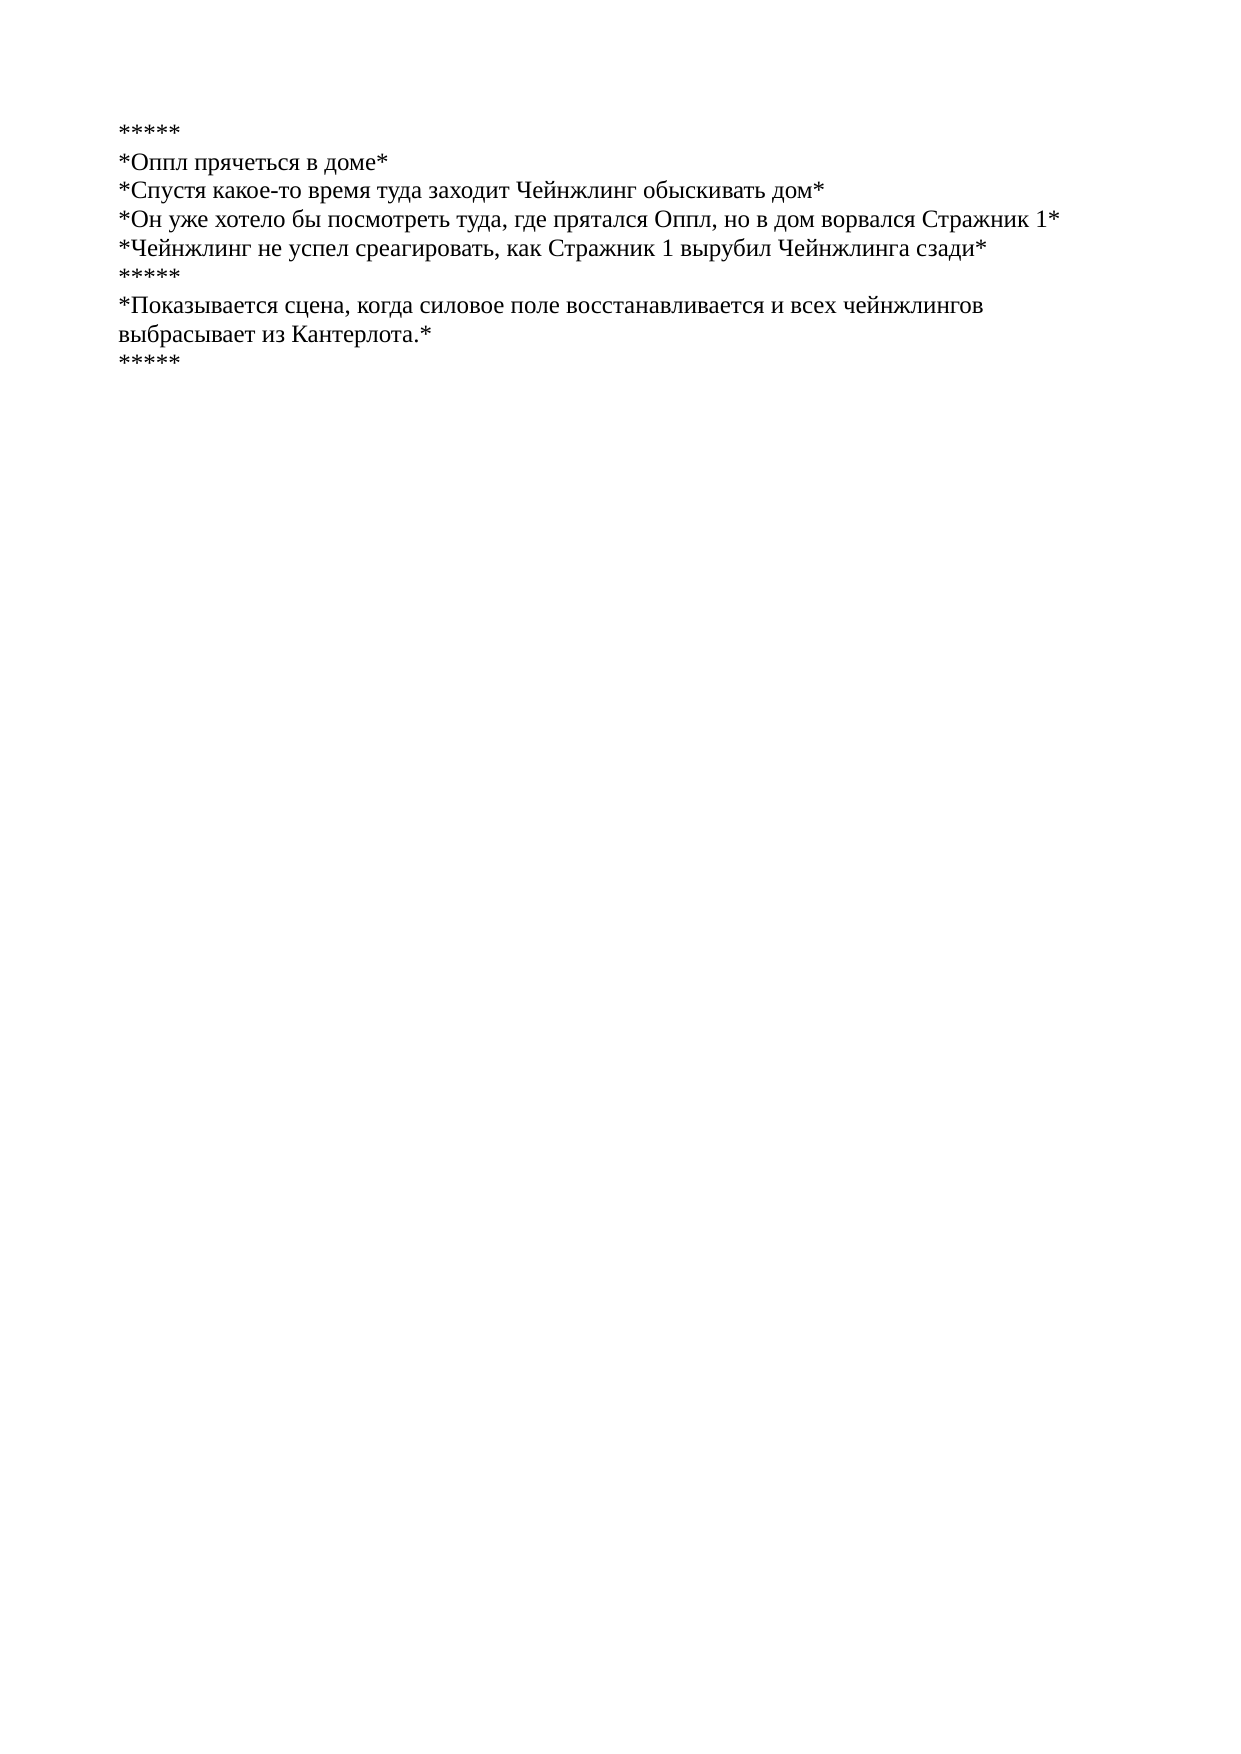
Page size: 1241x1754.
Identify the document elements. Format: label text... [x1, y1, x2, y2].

text *Спустя какое-то время туда заходит Чейнжлинг обыскивать дом* [118, 176, 1122, 204]
text ***** [118, 118, 1122, 147]
text *Чейнжлинг не успел среагировать, как Стражник 1 вырубил Чейнжлинга сзади* [118, 233, 1122, 262]
text ***** [118, 348, 1122, 377]
text *Показывается сцена, когда силовое поле восстанавливается и всех чейнжлингов выбрасывает из Кантерлота.* [118, 291, 1122, 348]
text ***** [118, 262, 1122, 291]
text *Он уже хотело бы посмотреть туда, где прятался Оппл, но в дом ворвался Стражник 1* [118, 204, 1122, 233]
text *Оппл прячеться в доме* [118, 147, 1122, 176]
